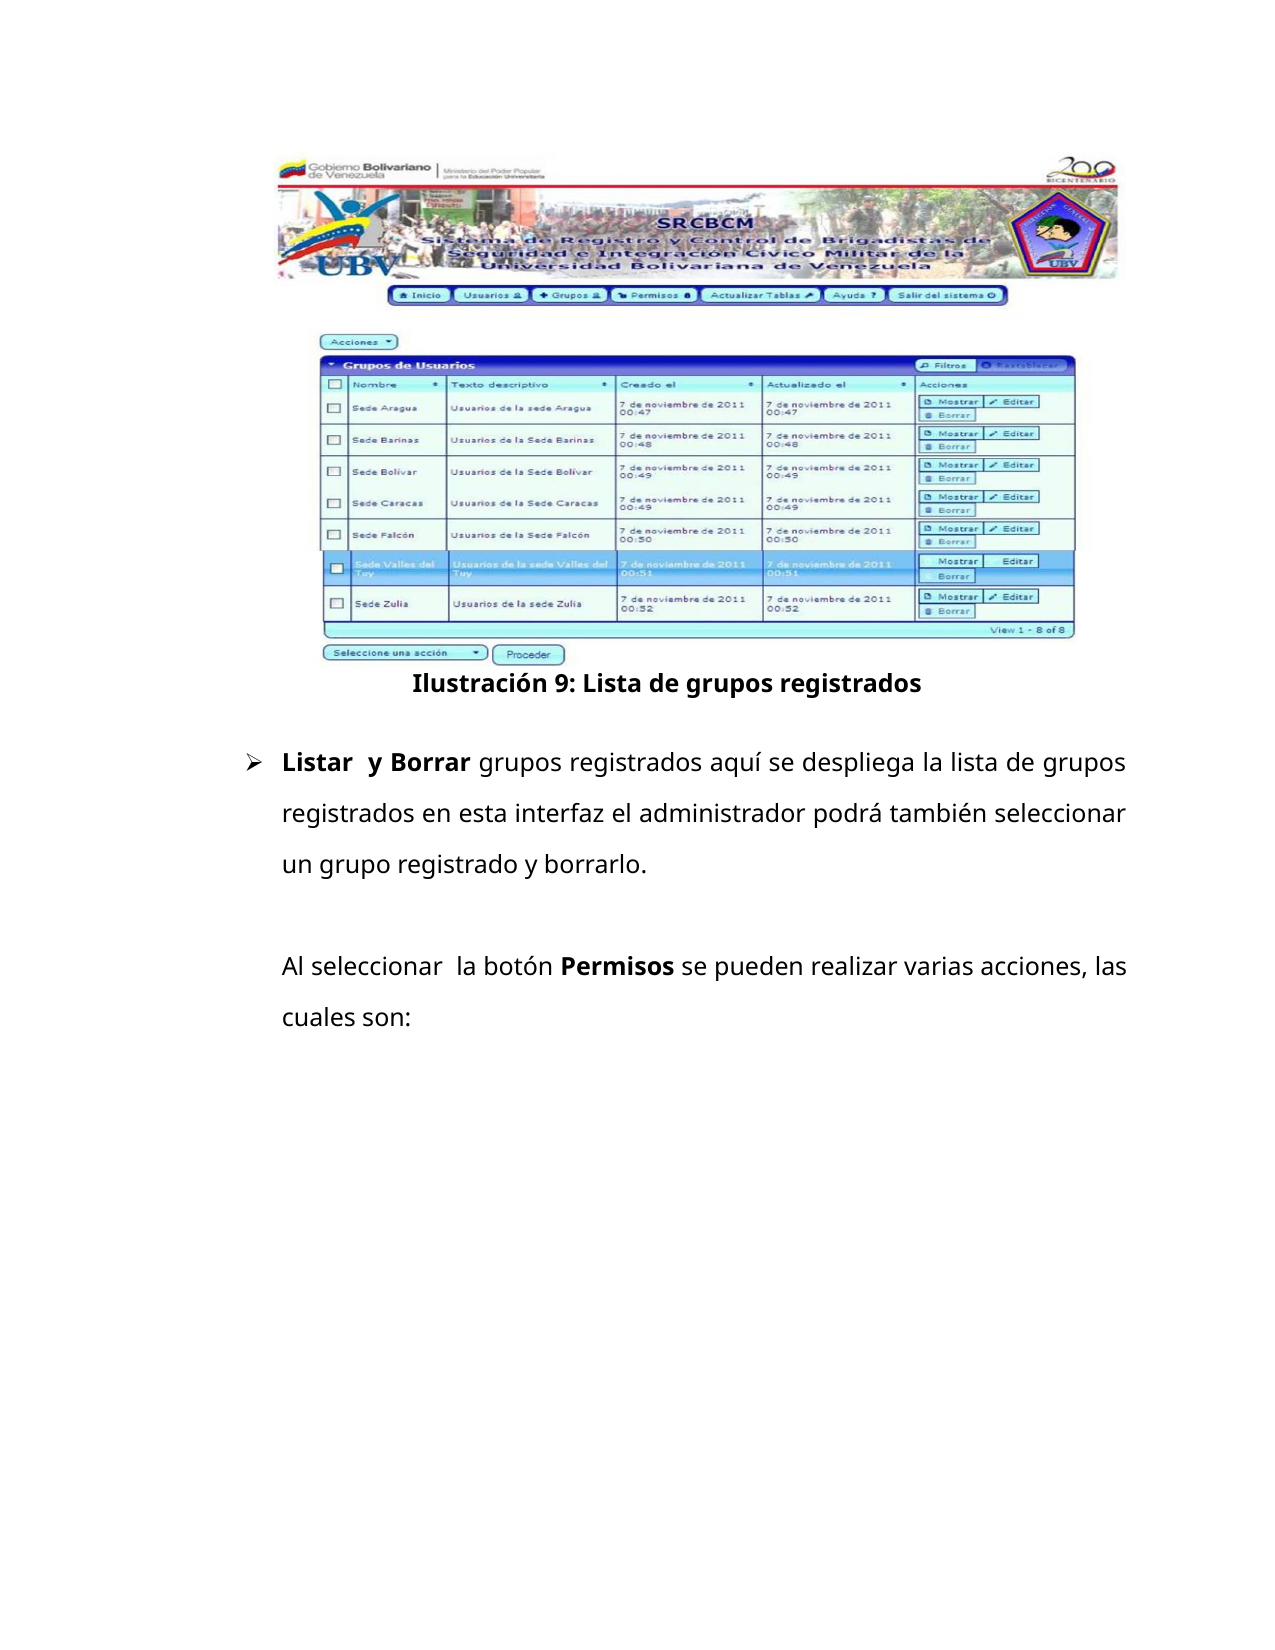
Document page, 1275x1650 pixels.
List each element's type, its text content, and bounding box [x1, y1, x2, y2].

list Listar y Borrar grupos registrados aquí se despliega la lista de grupos registrados en esta interfaz el administrador podrá también seleccionar un grupo registrado y borrarlo. [240, 148, 1127, 881]
list Al seleccionar la botón Permisos se pueden realizar varias acciones, las cuales son: [244, 949, 1127, 1034]
list Ilustración 9: Lista de grupos registrados [240, 160, 1094, 700]
picture [273, 151, 1126, 667]
